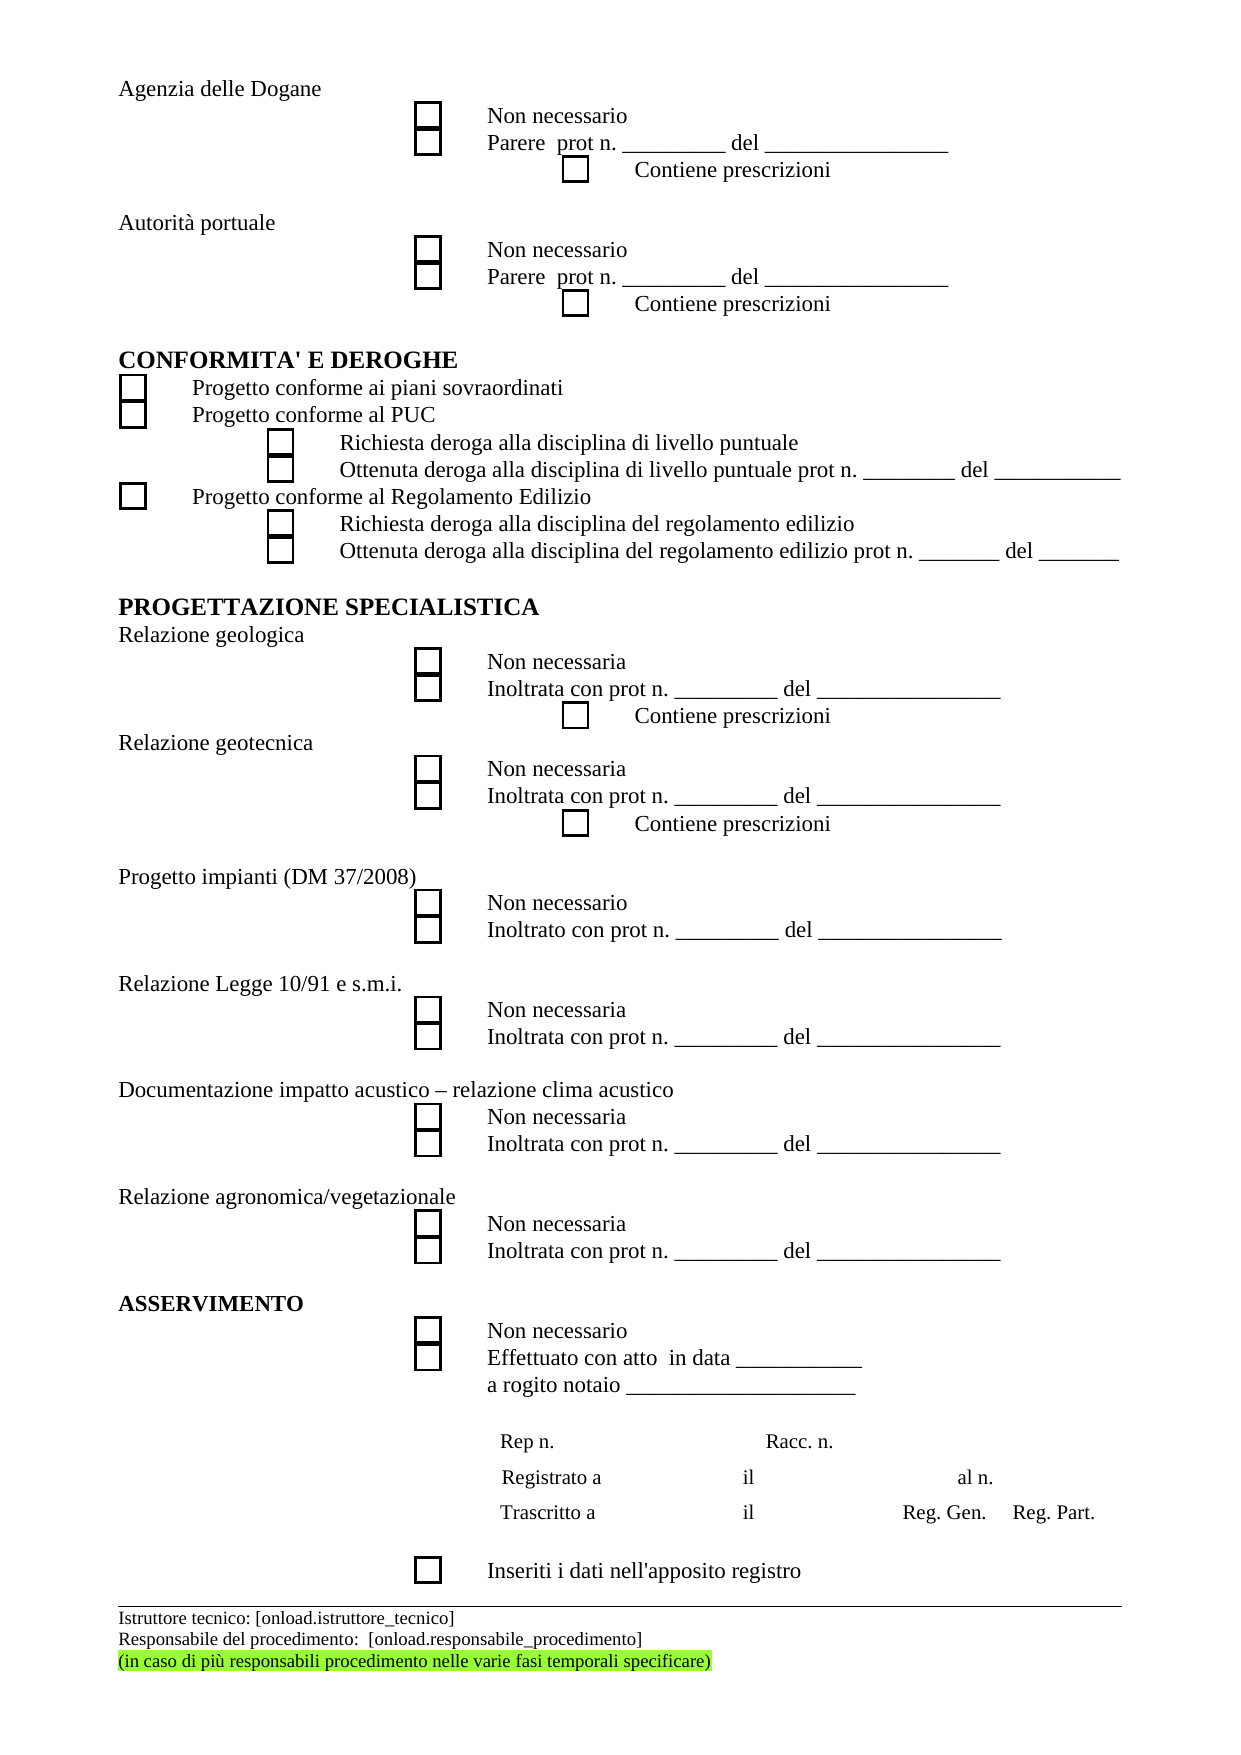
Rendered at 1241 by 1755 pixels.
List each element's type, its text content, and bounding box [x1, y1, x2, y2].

table_cell il [725, 1495, 760, 1530]
text Richiesta deroga alla disciplina del regolamento edilizio [298, 509, 1122, 537]
text [118, 1130, 413, 1157]
table_header Rep n. [494, 1424, 607, 1459]
text Relazione geotecnica [118, 729, 1122, 755]
text Inoltrata con prot n. _________ del ________________ [446, 1237, 1122, 1264]
text Inseriti i dati nell'apposito registro [446, 1556, 1122, 1583]
text Agenzia delle Dogane [118, 75, 1122, 101]
text [118, 755, 413, 782]
table_cell al n. [847, 1459, 999, 1494]
text Parere prot n. _________ del ________________ [446, 128, 1122, 156]
table_header [847, 1424, 999, 1459]
table_cell [760, 1459, 847, 1494]
text Effettuato con atto in data ___________ [446, 1344, 1122, 1371]
text Non necessaria [446, 1210, 1122, 1237]
text Non necessario [446, 235, 1122, 262]
text Non necessaria [446, 755, 1122, 782]
text [118, 1103, 413, 1130]
text Progetto impianti (DM 37/2008) [118, 863, 1122, 889]
text [118, 916, 413, 943]
text ASSERVIMENTO [118, 1290, 1122, 1317]
text [118, 1237, 413, 1264]
text PROGETTAZIONE SPECIALISTICA [118, 592, 1122, 621]
text [118, 996, 413, 1023]
text [118, 289, 561, 317]
text Parere prot n. _________ del ________________ [446, 262, 1122, 289]
text Inoltrata con prot n. _________ del ________________ [446, 1023, 1122, 1050]
text [118, 889, 413, 916]
text Non necessaria [446, 1103, 1122, 1130]
text Progetto conforme ai piani sovraordinati [151, 374, 1122, 401]
table_cell [760, 1495, 847, 1530]
text Contiene prescrizioni [593, 156, 1122, 183]
text [118, 1344, 413, 1371]
text Relazione geologica [118, 621, 1122, 647]
text [118, 156, 561, 183]
text CONFORMITA' E DEROGHE [118, 345, 1122, 374]
text [118, 101, 413, 128]
text Progetto conforme al PUC [151, 401, 1122, 428]
table_header [725, 1424, 760, 1459]
text [118, 647, 414, 674]
text Non necessario [446, 1317, 1122, 1344]
table_cell Trascritto a [494, 1495, 607, 1530]
text Documentazione impatto acustico – relazione clima acustico [118, 1076, 1122, 1103]
text [118, 235, 413, 262]
text [118, 1317, 413, 1344]
table_cell il [725, 1459, 760, 1494]
text Contiene prescrizioni [593, 809, 1122, 836]
text Relazione Legge 10/91 e s.m.i. [118, 969, 1122, 996]
text [118, 428, 266, 455]
text Inoltrata con prot n. _________ del ________________ [446, 674, 1122, 702]
text Contiene prescrizioni [593, 702, 1122, 729]
text [118, 128, 413, 156]
text [118, 262, 413, 289]
text Richiesta deroga alla disciplina di livello puntuale [298, 428, 1122, 455]
text Ottenuta deroga alla disciplina di livello puntuale prot n. ________ del ___________ [298, 455, 1122, 482]
text Ottenuta deroga alla disciplina del regolamento edilizio prot n. _______ del _______ [298, 537, 1122, 564]
text Relazione agronomica/vegetazionale [118, 1183, 1122, 1210]
text Non necessario [446, 101, 1122, 128]
table_header Racc. n. [760, 1424, 847, 1459]
text [118, 509, 266, 537]
text Non necessaria [446, 996, 1122, 1023]
text [118, 809, 561, 836]
text Autorità portuale [118, 209, 1122, 235]
text a rogito notaio ____________________ [118, 1371, 1122, 1397]
table_cell [999, 1459, 1122, 1494]
text [118, 1023, 413, 1050]
text Inoltrata con prot n. _________ del ________________ [446, 1130, 1122, 1157]
text Inoltrato con prot n. _________ del ________________ [446, 916, 1122, 943]
table_cell [607, 1459, 725, 1494]
table_cell Registrato a [494, 1459, 607, 1494]
text Non necessaria [442, 647, 1122, 674]
table_header [607, 1424, 725, 1459]
text Non necessario [446, 889, 1122, 916]
table_header [999, 1424, 1122, 1459]
table_cell [607, 1495, 725, 1530]
text Inoltrata con prot n. _________ del ________________ [446, 782, 1122, 809]
text [118, 1556, 413, 1583]
text [118, 455, 266, 482]
text [118, 702, 561, 729]
text [118, 782, 413, 809]
text Progetto conforme al Regolamento Edilizio [151, 482, 1122, 509]
text [118, 537, 266, 564]
text Contiene prescrizioni [593, 289, 1122, 317]
table_cell Reg. Gen. Reg. Part. [847, 1495, 1122, 1530]
text [118, 1210, 413, 1237]
text [118, 674, 413, 702]
